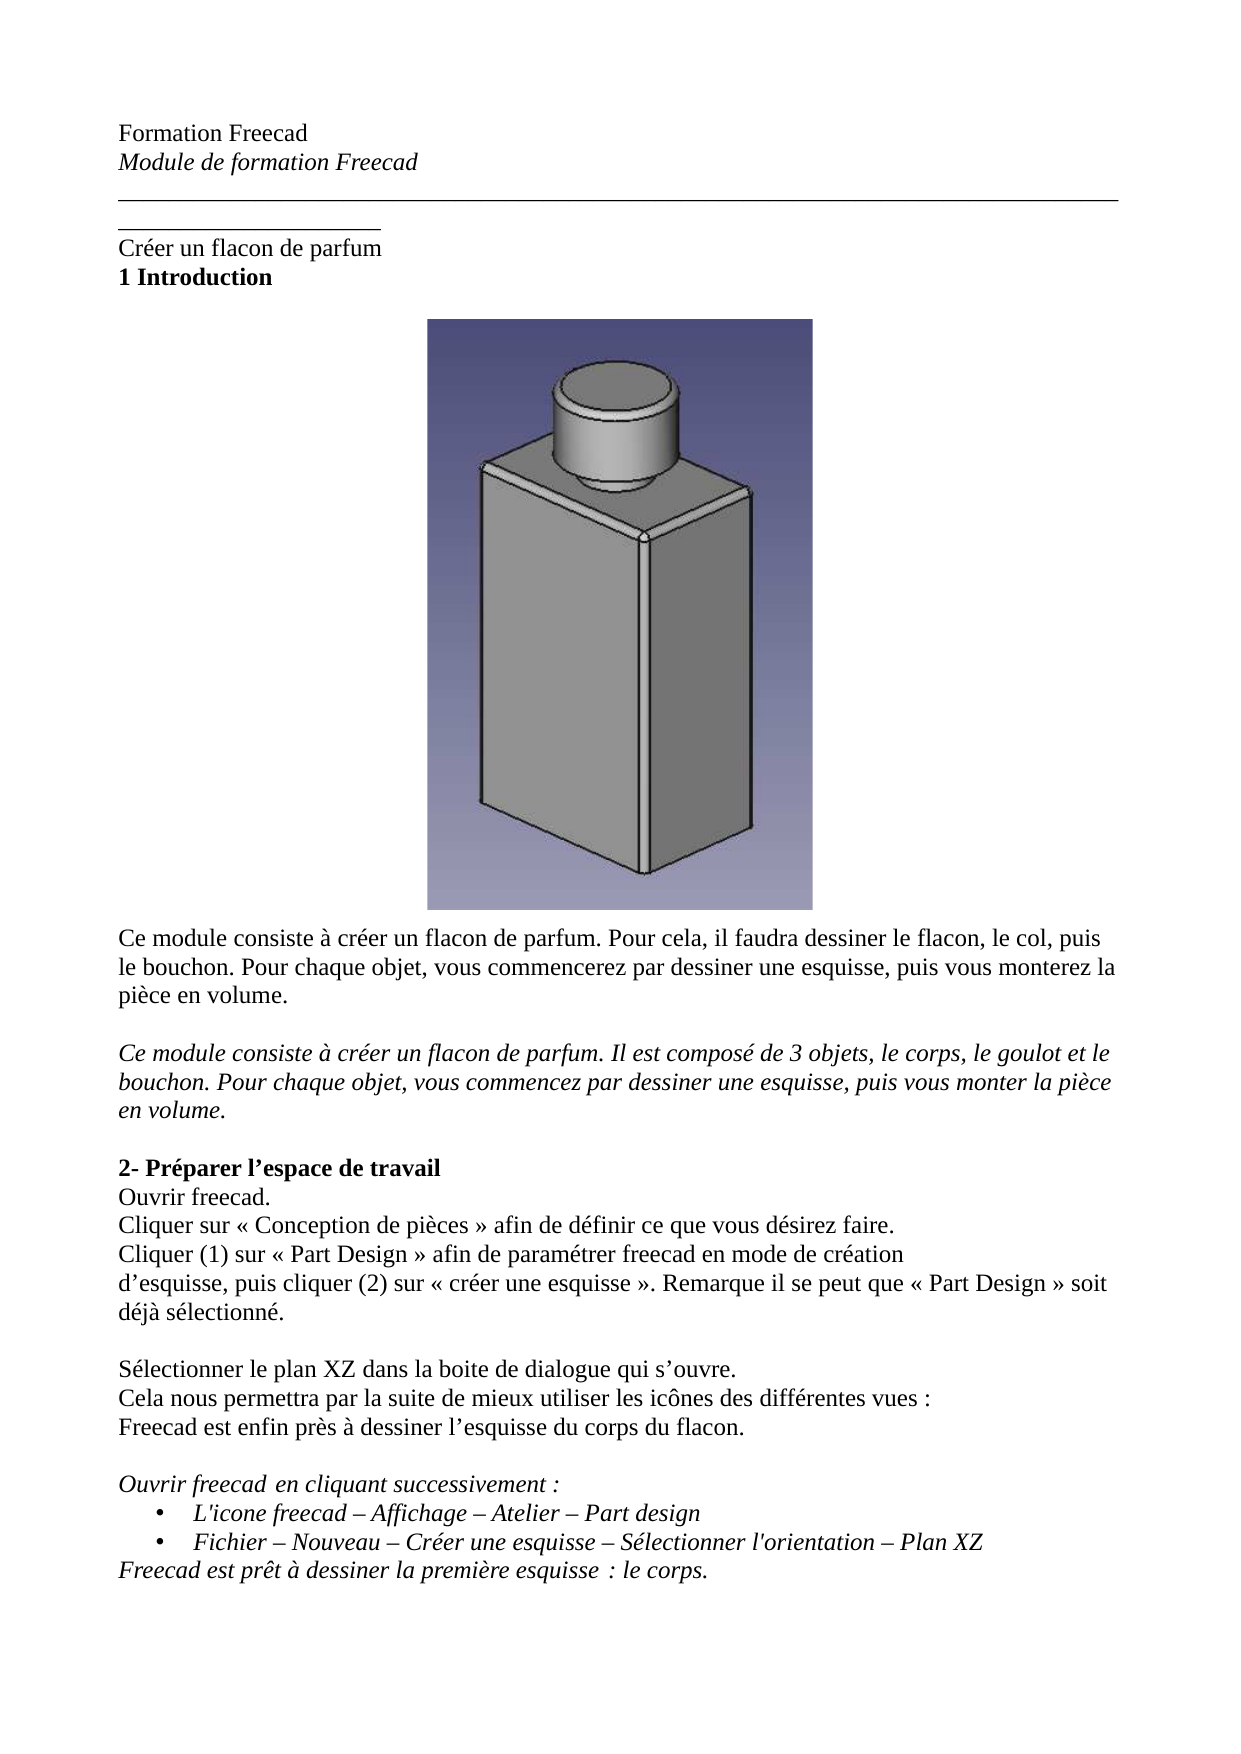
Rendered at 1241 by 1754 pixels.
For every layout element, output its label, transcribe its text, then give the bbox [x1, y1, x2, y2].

text 2- Préparer l’espace de travail [118, 1153, 1122, 1182]
text Freecad est enfin près à dessiner l’esquisse du corps du flacon. [118, 1412, 1122, 1441]
text Cela nous permettra par la suite de mieux utiliser les icônes des différentes vues : [118, 1383, 1122, 1412]
text Cliquer sur « Conception de pièces » afin de définir ce que vous désirez faire. [118, 1211, 1122, 1239]
list Fichier – Nouveau – Créer une esquisse – Sélectionner l'orientation – Plan XZ [156, 1527, 1122, 1556]
text Ouvrir freecad. [118, 1182, 1122, 1211]
text Ouvrir freecad en cliquant successivement : [118, 1469, 1122, 1498]
picture [427, 319, 813, 910]
list L'icone freecad – Affichage – Atelier – Part design [156, 1498, 1122, 1527]
text Sélectionner le plan XZ dans la boite de dialogue qui s’ouvre. [118, 1354, 1122, 1383]
text Freecad est prêt à dessiner la première esquisse : le corps. [118, 1556, 1122, 1584]
text Ce module consiste à créer un flacon de parfum. Il est composé de 3 objets, le corps, le goulot et le bouchon. Pour chaque objet, vous commencez par dessiner une esquisse, puis vous monter la pièce en volume. [118, 1038, 1122, 1124]
text 1 Introduction [118, 262, 1122, 291]
text d’esquisse, puis cliquer (2) sur « créer une esquisse ». Remarque il se peut que « Part Design » soit déjà sélectionné. [118, 1268, 1122, 1326]
text Module de formation Freecad [118, 147, 1122, 176]
text _____________________________________________________________________________________________________ [118, 176, 1122, 233]
text Formation Freecad [118, 118, 1122, 147]
text Ce module consiste à créer un flacon de parfum. Pour cela, il faudra dessiner le flacon, le col, puis le bouchon. Pour chaque objet, vous commencerez par dessiner une esquisse, puis vous monterez la pièce en volume. [118, 923, 1122, 1009]
text Cliquer (1) sur « Part Design » afin de paramétrer freecad en mode de création [118, 1239, 1122, 1268]
text Créer un flacon de parfum [118, 233, 1122, 262]
